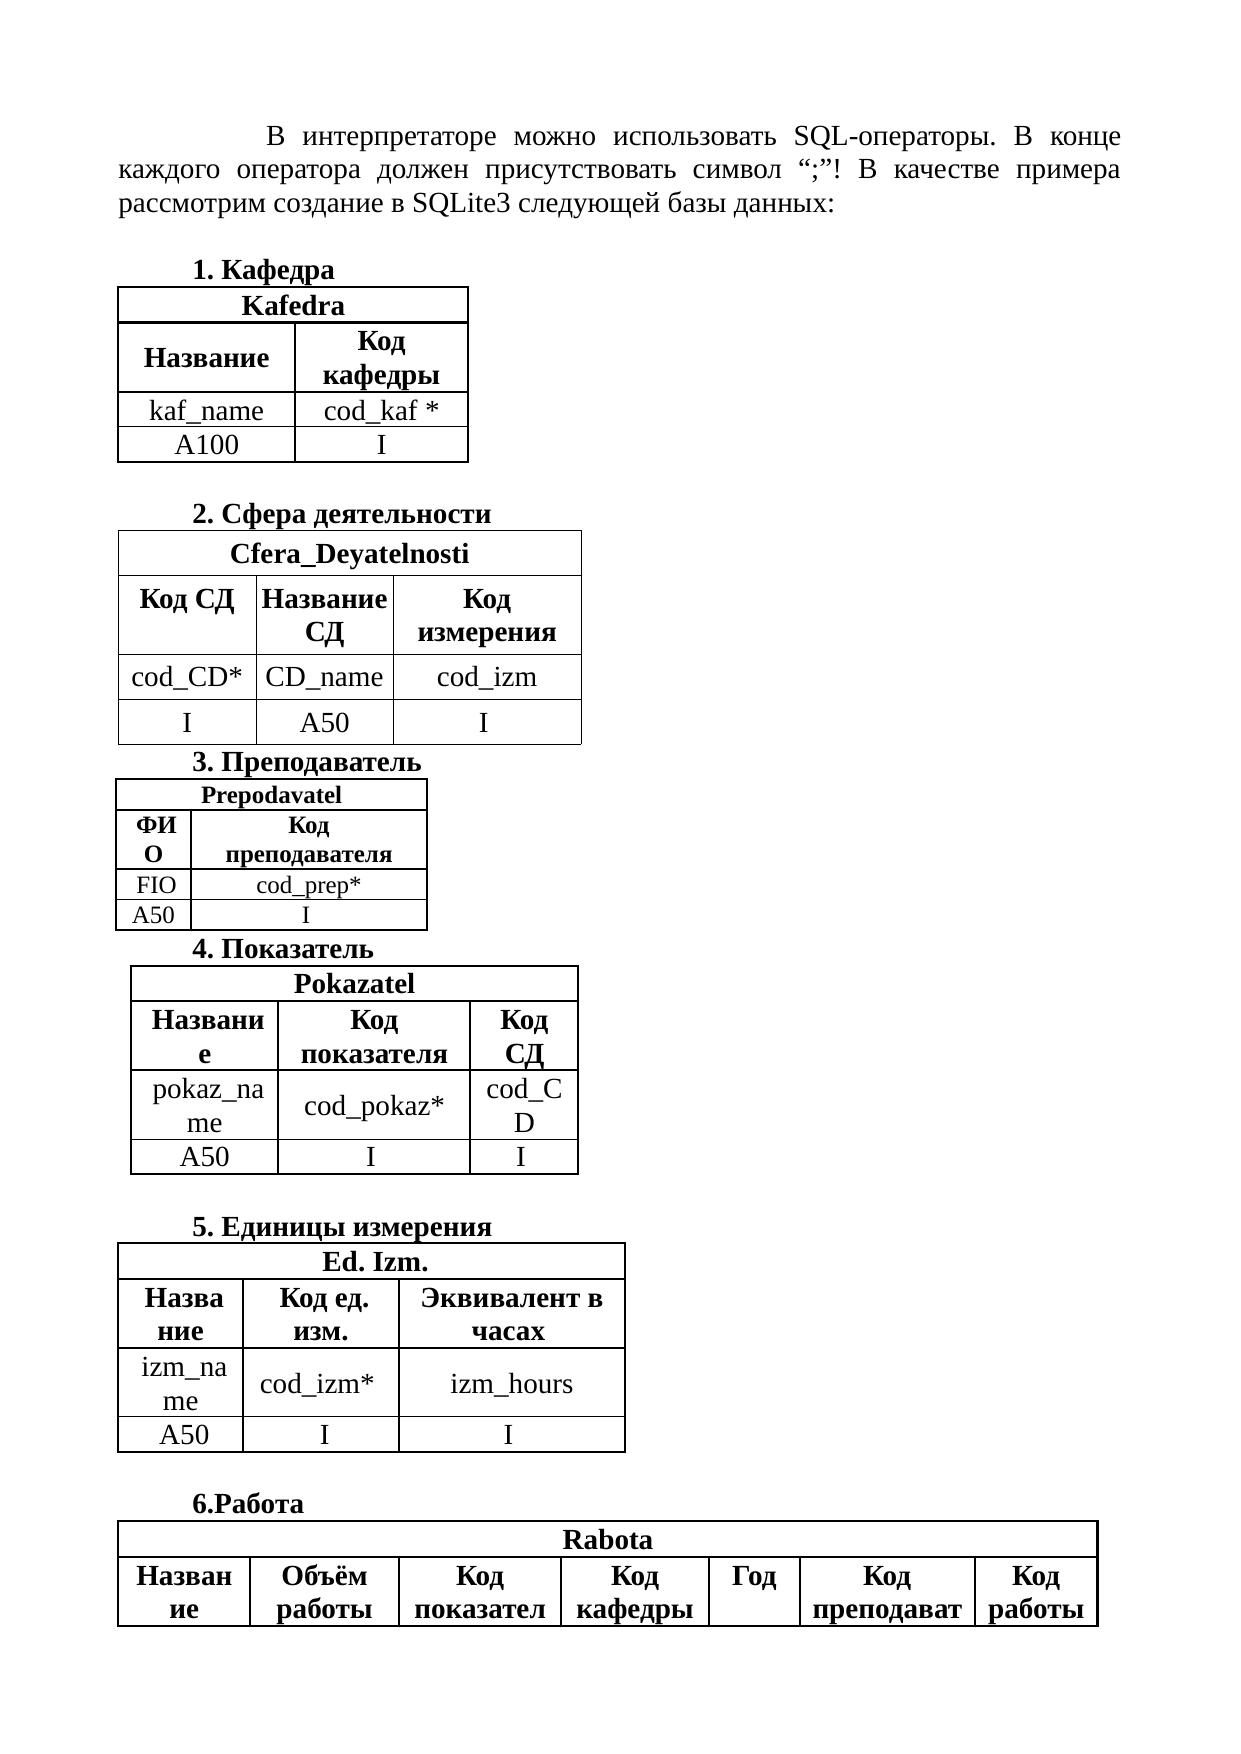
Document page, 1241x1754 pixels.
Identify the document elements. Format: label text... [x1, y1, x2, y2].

text 2. Сфера деятельности [118, 496, 1122, 530]
text 1. Кафедра [118, 252, 1122, 286]
text 3. Преподаватель [118, 744, 1122, 778]
table_cell cod_pokaz* [279, 1071, 469, 1138]
text 5. Единицы измерения [118, 1209, 1122, 1242]
table_header Ed. Izm. [119, 1244, 624, 1278]
table_cell A50 [257, 700, 393, 744]
table_cell Эквивалент в часах [400, 1280, 624, 1347]
table_cell Код показател [400, 1558, 560, 1625]
table_header Pokazatel [132, 967, 577, 1000]
table_cell ФИО [117, 811, 190, 868]
table_cell CD_name [257, 655, 393, 699]
table_cell I [296, 427, 467, 461]
table_cell A50 [132, 1140, 277, 1173]
table_cell cod_CD [471, 1071, 577, 1138]
table_header Kafedra [119, 288, 467, 321]
table_cell A50 [117, 900, 190, 929]
table_header Prepodavatel [117, 780, 426, 808]
table_cell Название [119, 324, 294, 391]
table_cell Код кафедры [296, 324, 467, 391]
text В интерпретаторе можно использовать SQL-операторы. В конце каждого оператора должен присутствовать символ “;”! В качестве примера рассмотрим создание в SQLite3 следующей базы данных: [118, 118, 1122, 219]
table_cell kaf_name [119, 393, 294, 426]
table_cell I [119, 700, 256, 744]
table_cell Код преподавателя [192, 811, 426, 868]
table_cell I [400, 1417, 624, 1451]
table_cell FIO [117, 870, 190, 899]
table_cell Название [132, 1002, 277, 1069]
table_cell Код СД [471, 1002, 577, 1069]
table_cell I [471, 1140, 577, 1173]
table_cell A100 [119, 427, 294, 461]
table_cell cod_prep* [192, 870, 426, 899]
table_cell I [244, 1417, 398, 1451]
table_cell izm_hours [400, 1349, 624, 1416]
table_cell I [192, 900, 426, 929]
table_cell pokaz_name [132, 1071, 277, 1138]
table_cell cod_kaf * [296, 393, 467, 426]
table_cell Год [710, 1558, 799, 1625]
text 4. Показатель [118, 931, 1122, 964]
table_cell Код СД [119, 576, 256, 654]
table_cell Название СД [257, 576, 393, 654]
table_cell Код преподават [801, 1558, 974, 1625]
table_cell I [394, 700, 581, 744]
table_cell I [279, 1140, 469, 1173]
table_cell cod_izm* [244, 1349, 398, 1416]
table_cell Код кафедры [562, 1558, 708, 1625]
table_cell cod_izm [394, 655, 581, 699]
table_cell Код ед. изм. [244, 1280, 398, 1347]
table_cell izm_name [119, 1349, 242, 1416]
table_cell Код показателя [279, 1002, 469, 1069]
table_header Rabota [119, 1522, 1096, 1556]
table_cell Объём работы [251, 1558, 398, 1625]
table_cell Код работы [976, 1558, 1096, 1625]
table_cell А50 [119, 1417, 242, 1451]
table_cell Название [119, 1558, 249, 1625]
table_header Сfera_Deyatelnosti [119, 531, 581, 575]
table_cell Код измерения [394, 576, 581, 654]
table_cell cod_CD* [119, 655, 256, 699]
text 6.Работа [118, 1486, 1122, 1520]
table_cell Название [119, 1280, 242, 1347]
